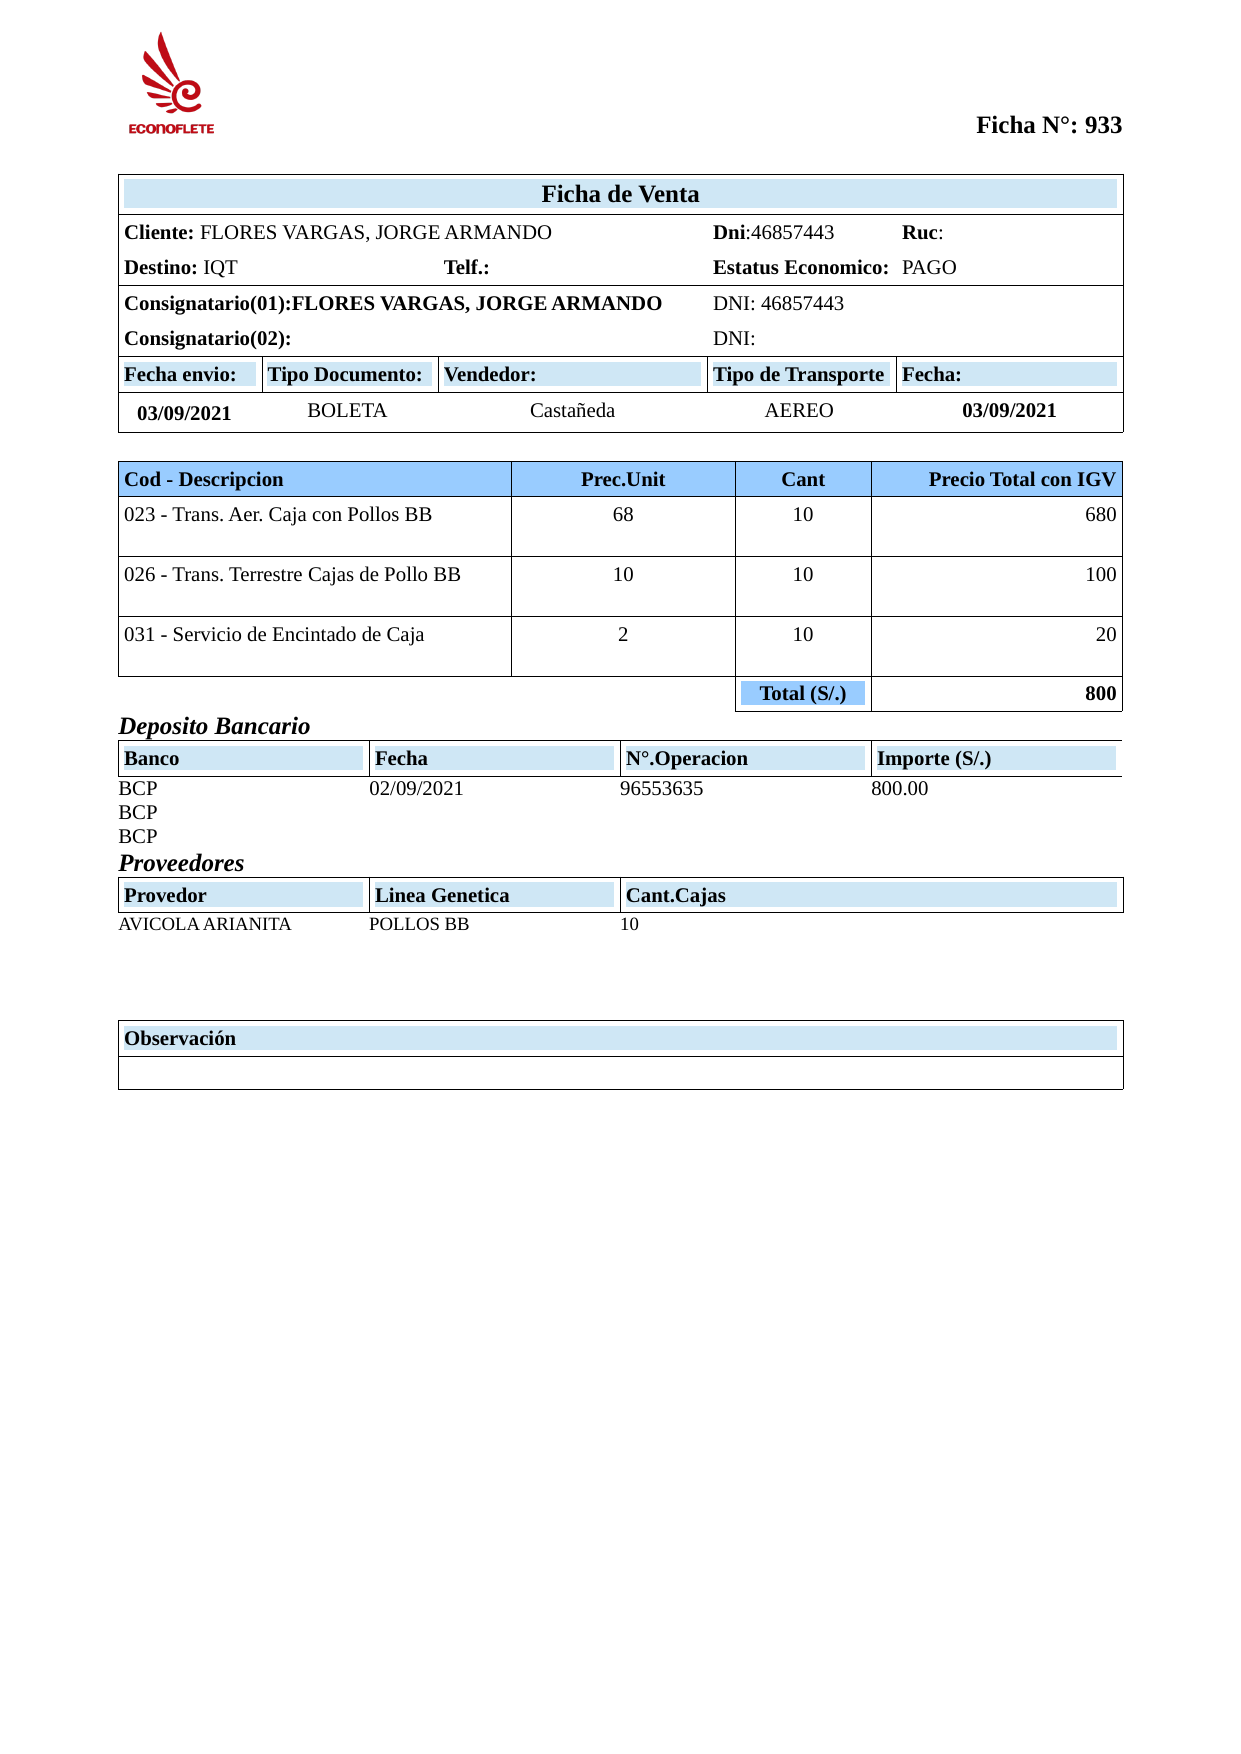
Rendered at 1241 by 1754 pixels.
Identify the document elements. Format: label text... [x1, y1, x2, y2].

table_cell 03/09/2021 [119, 393, 262, 432]
table_cell 10 [736, 497, 871, 556]
table_cell AVICOLA ARIANITA [118, 913, 369, 934]
table_cell Vendedor: [439, 357, 707, 392]
table_header Observación [119, 1021, 1123, 1056]
table_cell [620, 999, 1123, 1020]
table_cell 96553635 [620, 777, 871, 800]
table_cell Castañeda [438, 393, 707, 432]
table_cell 026 - Trans. Terrestre Cajas de Pollo BB [119, 557, 511, 616]
table_cell 800 [872, 677, 1122, 711]
table_header Ficha de Venta [119, 175, 1123, 214]
table_cell AEREO [707, 393, 896, 432]
table_cell BCP [118, 777, 369, 800]
table_cell Consignatario(01):FLORES VARGAS, JORGE ARMANDO [119, 286, 707, 321]
table_header Cant [736, 462, 871, 496]
table_cell Ruc: [896, 215, 1123, 249]
table_cell [620, 956, 1123, 977]
table_cell Telf.: [438, 249, 707, 285]
table_cell [620, 934, 1123, 956]
table_cell [369, 956, 620, 977]
table_cell DNI: [707, 321, 1123, 356]
table_cell 2 [512, 617, 735, 676]
table_cell Fecha envio: [119, 357, 262, 392]
table_cell 10 [620, 913, 1123, 934]
table_cell 10 [512, 557, 735, 616]
table_cell Destino: IQT [119, 249, 438, 285]
table_header Precio Total con IGV [872, 462, 1122, 496]
table_cell 023 - Trans. Aer. Caja con Pollos BB [119, 497, 511, 556]
table_cell 10 [736, 557, 871, 616]
table_header Fecha [370, 741, 620, 776]
table_cell POLLOS BB [369, 913, 620, 934]
table_cell [620, 824, 871, 848]
text Proveedores [118, 848, 1122, 877]
table_header Importe (S/.) [872, 741, 1122, 776]
table_cell 800.00 [871, 777, 1122, 800]
table_cell [369, 800, 620, 824]
table_cell [119, 1057, 1123, 1089]
table_cell [118, 956, 369, 977]
table_cell BCP [118, 824, 369, 848]
table_cell 20 [872, 617, 1122, 676]
table_cell 680 [872, 497, 1122, 556]
table_cell [620, 977, 1123, 999]
table_cell [511, 677, 735, 711]
table_cell 68 [512, 497, 735, 556]
table_header Prec.Unit [512, 462, 735, 496]
table_cell [871, 824, 1122, 848]
table_cell [118, 934, 369, 956]
table_cell [369, 934, 620, 956]
table_cell Total (S/.) [736, 677, 871, 711]
table_cell Fecha: [897, 357, 1123, 392]
table_cell 031 - Servicio de Encintado de Caja [119, 617, 511, 676]
table_cell [118, 977, 369, 999]
table_header Banco [119, 741, 369, 776]
table_cell BOLETA [262, 393, 438, 432]
table_cell [871, 800, 1122, 824]
text Deposito Bancario [118, 711, 1122, 740]
table_cell [118, 677, 511, 711]
table_cell Consignatario(02): [119, 321, 707, 356]
table_header N°.Operacion [621, 741, 871, 776]
table_cell Dni:46857443 [707, 215, 896, 249]
table_cell 100 [872, 557, 1122, 616]
table_cell [369, 999, 620, 1020]
table_header Cod - Descripcion [119, 462, 511, 496]
picture [118, 31, 225, 134]
table_cell Tipo Documento: [263, 357, 438, 392]
table_cell 02/09/2021 [369, 777, 620, 800]
table_header Cant.Cajas [621, 878, 1123, 912]
table_cell 10 [736, 617, 871, 676]
table_cell Estatus Economico: [707, 249, 896, 285]
table_cell 03/09/2021 [896, 393, 1123, 432]
table_header Linea Genetica [370, 878, 620, 912]
table_cell [118, 999, 369, 1020]
table_cell Tipo de Transporte [708, 357, 896, 392]
table_cell [620, 800, 871, 824]
table_cell DNI: 46857443 [707, 286, 1123, 321]
table_cell Cliente: FLORES VARGAS, JORGE ARMANDO [119, 215, 707, 249]
table_cell PAGO [896, 249, 1123, 285]
table_cell BCP [118, 800, 369, 824]
table_header Provedor [119, 878, 369, 912]
table_cell [369, 977, 620, 999]
table_cell [369, 824, 620, 848]
